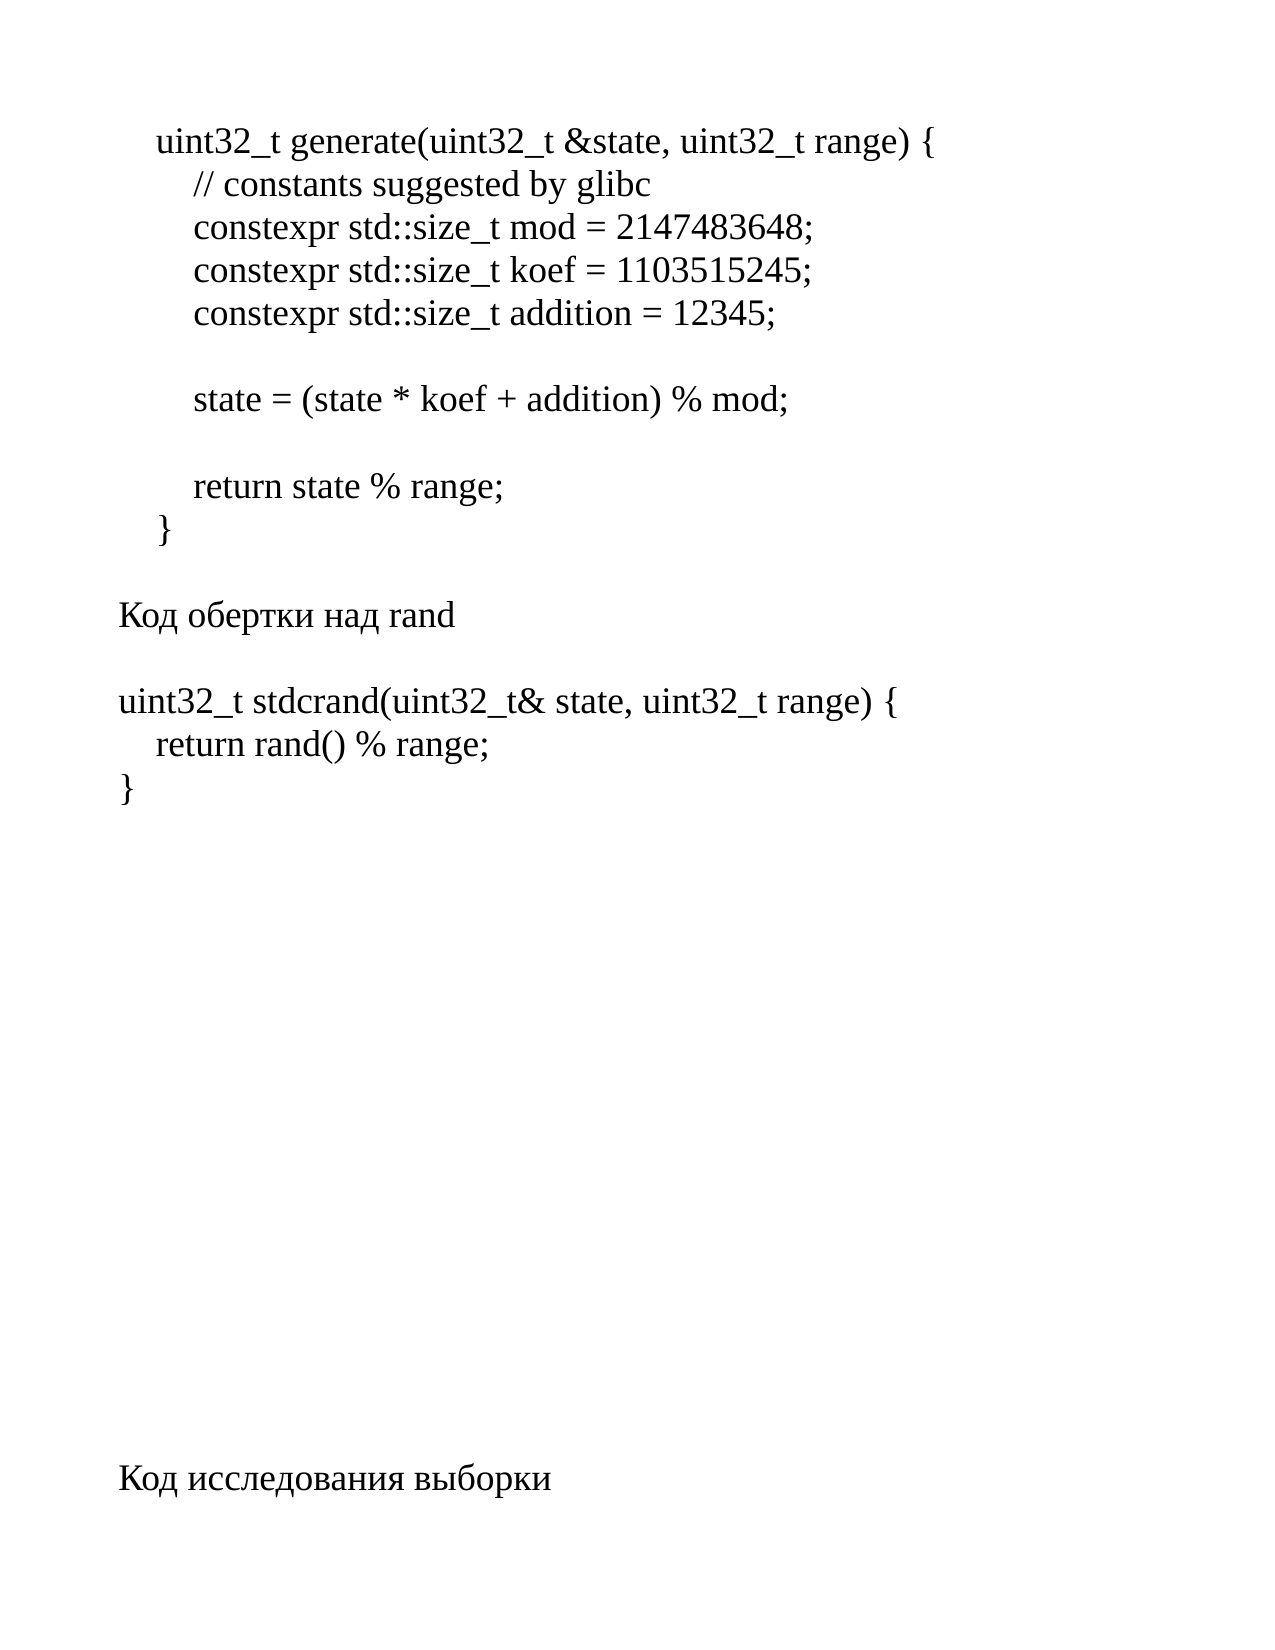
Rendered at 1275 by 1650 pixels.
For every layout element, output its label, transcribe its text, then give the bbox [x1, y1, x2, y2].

text } [118, 765, 1157, 808]
text constexpr std::size_t koef = 1103515245; [118, 247, 1157, 291]
text return rand() % range; [118, 722, 1157, 765]
text return state % range; [118, 463, 1157, 506]
text uint32_t generate(uint32_t &state, uint32_t range) { [118, 118, 1157, 161]
text } [118, 506, 1157, 549]
text constexpr std::size_t mod = 2147483648; [118, 204, 1157, 247]
text Код исследования выборки [118, 1455, 1157, 1498]
text uint32_t stdcrand(uint32_t& state, uint32_t range) { [118, 679, 1157, 722]
text // constants suggested by glibc [118, 161, 1157, 204]
text Код обертки над rand [118, 592, 1157, 636]
text constexpr std::size_t addition = 12345; [118, 291, 1157, 334]
text state = (state * koef + addition) % mod; [118, 377, 1157, 420]
